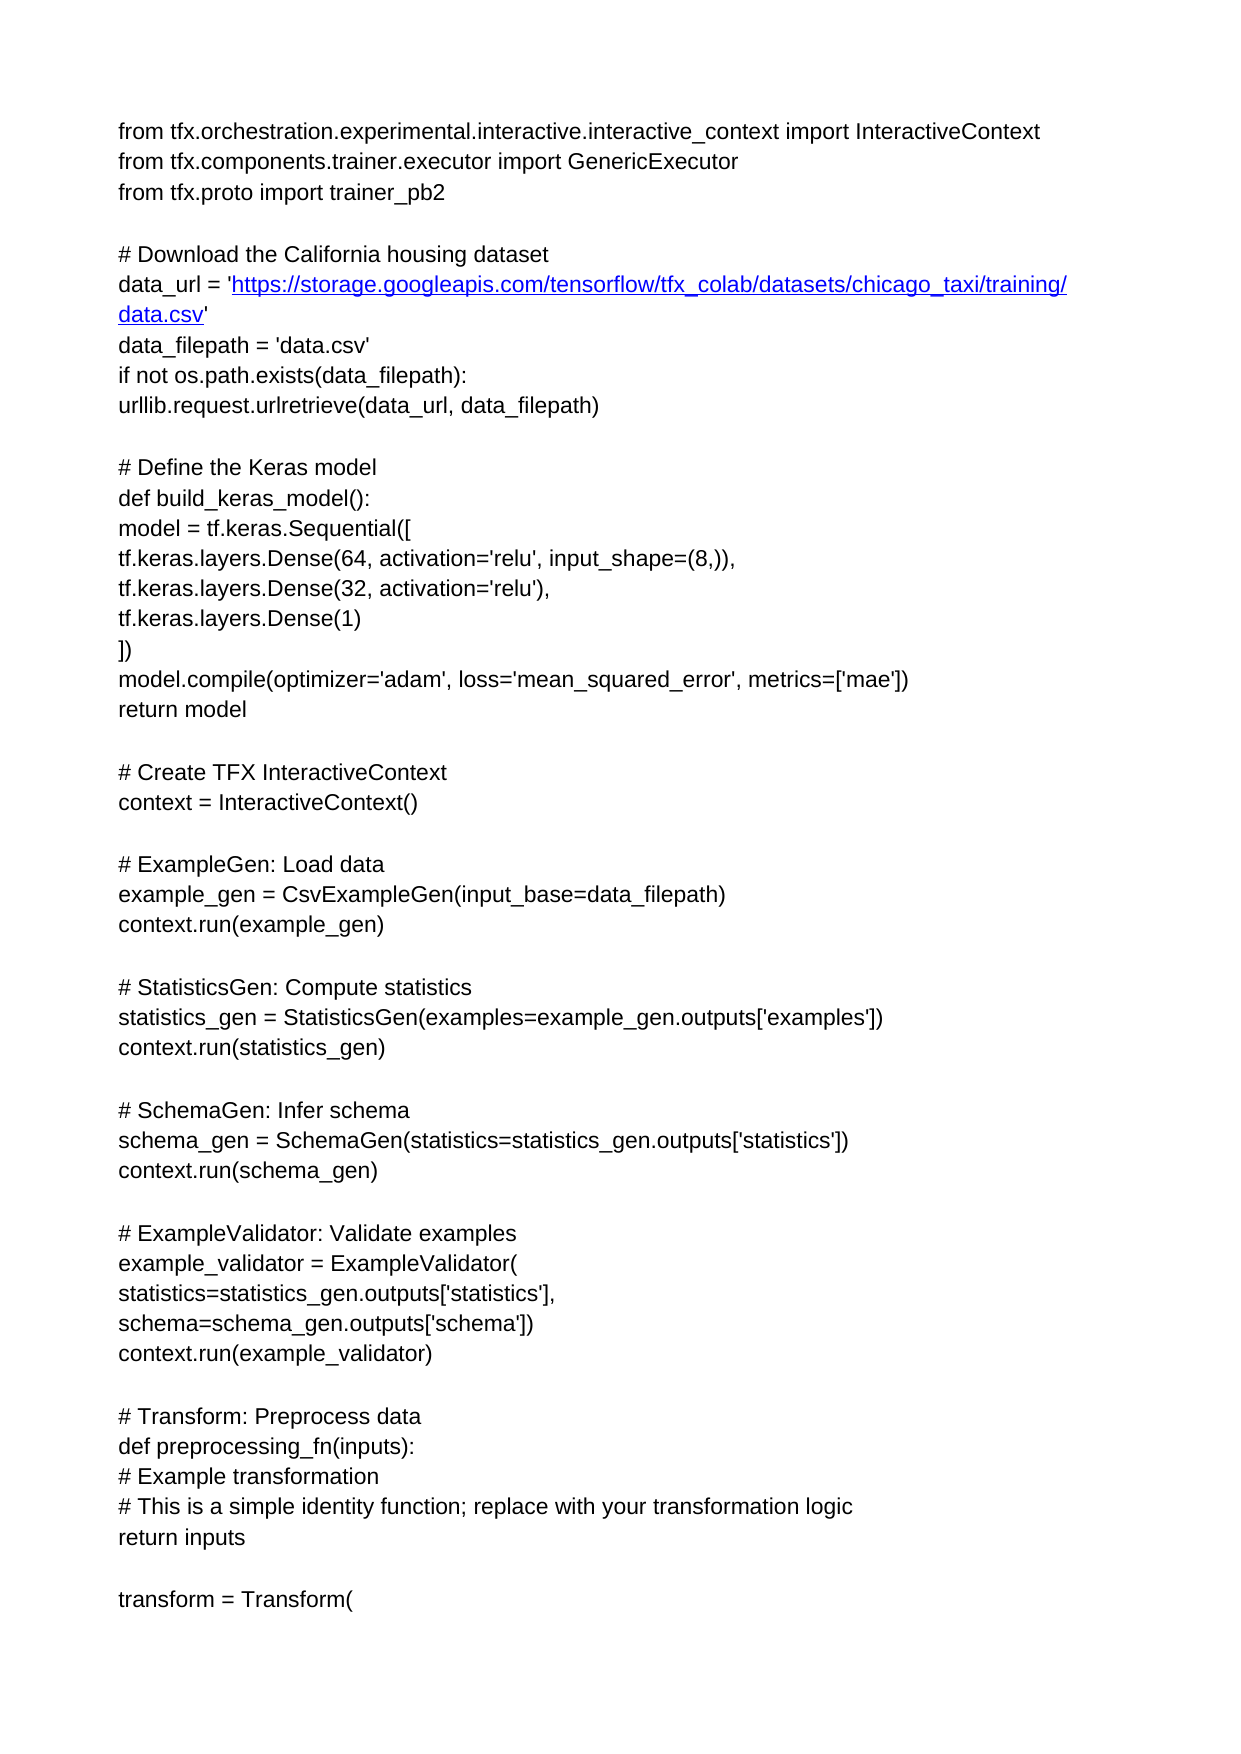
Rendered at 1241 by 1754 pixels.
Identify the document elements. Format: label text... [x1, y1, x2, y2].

text ]) [118, 636, 1122, 662]
text urllib.request.urlretrieve(data_url, data_filepath) [118, 392, 1122, 418]
text context.run(example_validator) [118, 1340, 1122, 1367]
text example_gen = CsvExampleGen(input_base=data_filepath) [118, 881, 1122, 908]
text statistics=statistics_gen.outputs['statistics'], [118, 1280, 1122, 1306]
text data_url = 'https://storage.googleapis.com/tensorflow/tfx_colab/datasets/chicago_taxi/training/data.csv' [118, 271, 1122, 328]
text model = tf.keras.Sequential([ [118, 515, 1122, 541]
text from tfx.orchestration.experimental.interactive.interactive_context import InteractiveContext [118, 118, 1122, 144]
text # Example transformation [118, 1463, 1122, 1489]
text # SchemaGen: Infer schema [118, 1097, 1122, 1123]
text from tfx.proto import trainer_pb2 [118, 178, 1122, 205]
text # Create TFX InteractiveContext [118, 758, 1122, 785]
text # Define the Keras model [118, 454, 1122, 481]
text transform = Transform( [118, 1586, 1122, 1612]
text return model [118, 696, 1122, 722]
text example_validator = ExampleValidator( [118, 1250, 1122, 1276]
text tf.keras.layers.Dense(32, activation='relu'), [118, 575, 1122, 602]
text schema_gen = SchemaGen(statistics=statistics_gen.outputs['statistics']) [118, 1127, 1122, 1153]
text context.run(example_gen) [118, 911, 1122, 938]
text statistics_gen = StatisticsGen(examples=example_gen.outputs['examples']) [118, 1004, 1122, 1030]
text context = InteractiveContext() [118, 789, 1122, 815]
text if not os.path.exists(data_filepath): [118, 362, 1122, 388]
text def build_keras_model(): [118, 484, 1122, 511]
text context.run(statistics_gen) [118, 1034, 1122, 1061]
text # ExampleValidator: Validate examples [118, 1219, 1122, 1246]
text # ExampleGen: Load data [118, 851, 1122, 877]
text tf.keras.layers.Dense(1) [118, 605, 1122, 632]
text schema=schema_gen.outputs['schema']) [118, 1310, 1122, 1336]
text # Download the California housing dataset [118, 241, 1122, 267]
text # This is a simple identity function; replace with your transformation logic [118, 1493, 1122, 1520]
text context.run(schema_gen) [118, 1157, 1122, 1183]
text tf.keras.layers.Dense(64, activation='relu', input_shape=(8,)), [118, 545, 1122, 571]
text # StatisticsGen: Compute statistics [118, 974, 1122, 1000]
text data_filepath = 'data.csv' [118, 332, 1122, 358]
text model.compile(optimizer='adam', loss='mean_squared_error', metrics=['mae']) [118, 666, 1122, 692]
text def preprocessing_fn(inputs): [118, 1433, 1122, 1459]
text return inputs [118, 1523, 1122, 1550]
text from tfx.components.trainer.executor import GenericExecutor [118, 148, 1122, 175]
text # Transform: Preprocess data [118, 1403, 1122, 1429]
